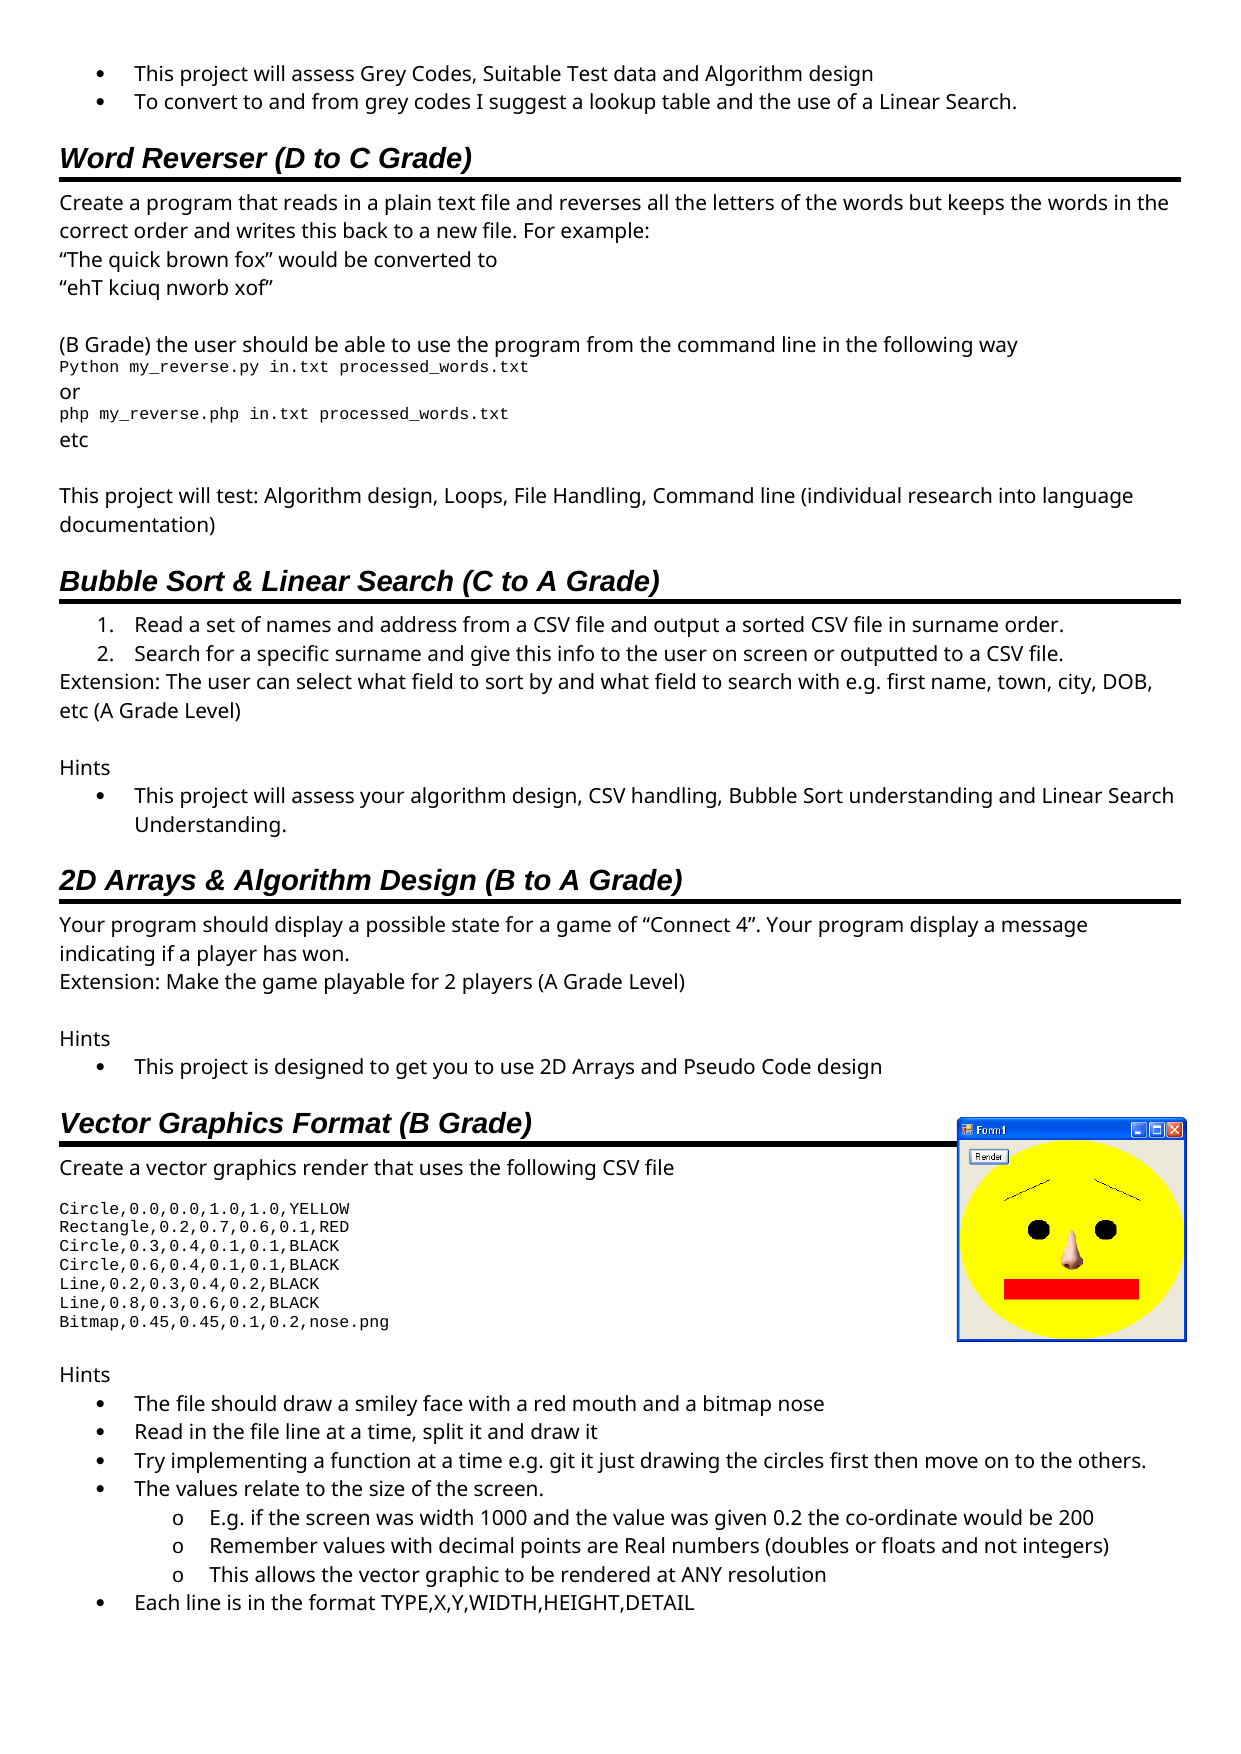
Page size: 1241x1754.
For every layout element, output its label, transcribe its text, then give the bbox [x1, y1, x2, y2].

list This project will assess Grey Codes, Suitable Test data and Algorithm design [97, 59, 1181, 87]
subtitle Word Reverser (D to C Grade) [59, 141, 1181, 177]
text Create a program that reads in a plain text file and reverses all the letters of the words but keeps the words in the correct order and writes this back to a new file. For example: [59, 188, 1181, 245]
list Try implementing a function at a time e.g. git it just drawing the circles first then move on to the others. [97, 1446, 1181, 1474]
text Create a vector graphics render that uses the following CSV file [59, 1153, 956, 1181]
text Bitmap,0.45,0.45,0.1,0.2,nose.png [59, 1313, 956, 1332]
text etc [59, 425, 1181, 453]
text Line,0.8,0.3,0.6,0.2,BLACK [59, 1294, 956, 1313]
list Search for a specific surname and give this info to the user on screen or outputted to a CSV file. [97, 639, 1181, 667]
list To convert to and from grey codes I suggest a lookup table and the use of a Linear Search. [97, 87, 1181, 116]
text Extension: Make the game playable for 2 players (A Grade Level) [59, 967, 1181, 996]
subtitle 2D Arrays & Algorithm Design (B to A Grade) [59, 863, 1181, 899]
list The file should draw a smiley face with a red mouth and a bitmap nose [97, 1389, 1181, 1417]
list This allows the vector graphic to be rendered at ANY resolution [172, 1560, 1181, 1588]
text This project will test: Algorithm design, Loops, File Handling, Command line (individual research into language documentation) [59, 482, 1181, 538]
text Hints [59, 1361, 1181, 1389]
list Read in the file line at a time, split it and draw it [97, 1417, 1181, 1446]
text “ehT kciuq nworb xof” [59, 273, 1181, 302]
subtitle Vector Graphics Format (B Grade) [59, 1106, 1181, 1141]
list E.g. if the screen was width 1000 and the value was given 0.2 the co-ordinate would be 200 [172, 1503, 1181, 1531]
list Each line is in the format TYPE,X,Y,WIDTH,HEIGHT,DETAIL [97, 1588, 1181, 1617]
text Your program should display a possible state for a game of “Connect 4”. Your program display a message indicating if a player has won. [59, 910, 1181, 967]
text Extension: The user can select what field to sort by and what field to search with e.g. first name, town, city, DOB, etc (A Grade Level) [59, 667, 1181, 724]
text “The quick brown fox” would be converted to [59, 245, 1181, 273]
text Circle,0.3,0.4,0.1,0.1,BLACK [59, 1238, 956, 1257]
text Rectangle,0.2,0.7,0.6,0.1,RED [59, 1219, 956, 1238]
text or [59, 377, 1181, 406]
text Python my_reverse.py in.txt processed_words.txt [59, 359, 1181, 377]
text php my_reverse.php in.txt processed_words.txt [59, 406, 1181, 425]
list The values relate to the size of the screen. [97, 1474, 1181, 1503]
list This project will assess your algorithm design, CSV handling, Bubble Sort understanding and Linear Search Understanding. [97, 781, 1181, 838]
list Remember values with decimal points are Real numbers (doubles or floats and not integers) [172, 1531, 1181, 1560]
text Line,0.2,0.3,0.4,0.2,BLACK [59, 1276, 956, 1294]
list This project is designed to get you to use 2D Arrays and Pseudo Code design [97, 1052, 1181, 1081]
text Hints [59, 1024, 1181, 1052]
text Circle,0.0,0.0,1.0,1.0,YELLOW [59, 1200, 956, 1219]
picture [956, 1117, 1187, 1342]
subtitle Bubble Sort & Linear Search (C to A Grade) [59, 563, 1181, 599]
text Circle,0.6,0.4,0.1,0.1,BLACK [59, 1257, 956, 1276]
text Hints [59, 753, 1181, 781]
list Read a set of names and address from a CSV file and output a sorted CSV file in surname order. [97, 611, 1181, 639]
text (B Grade) the user should be able to use the program from the command line in the following way [59, 330, 1181, 359]
